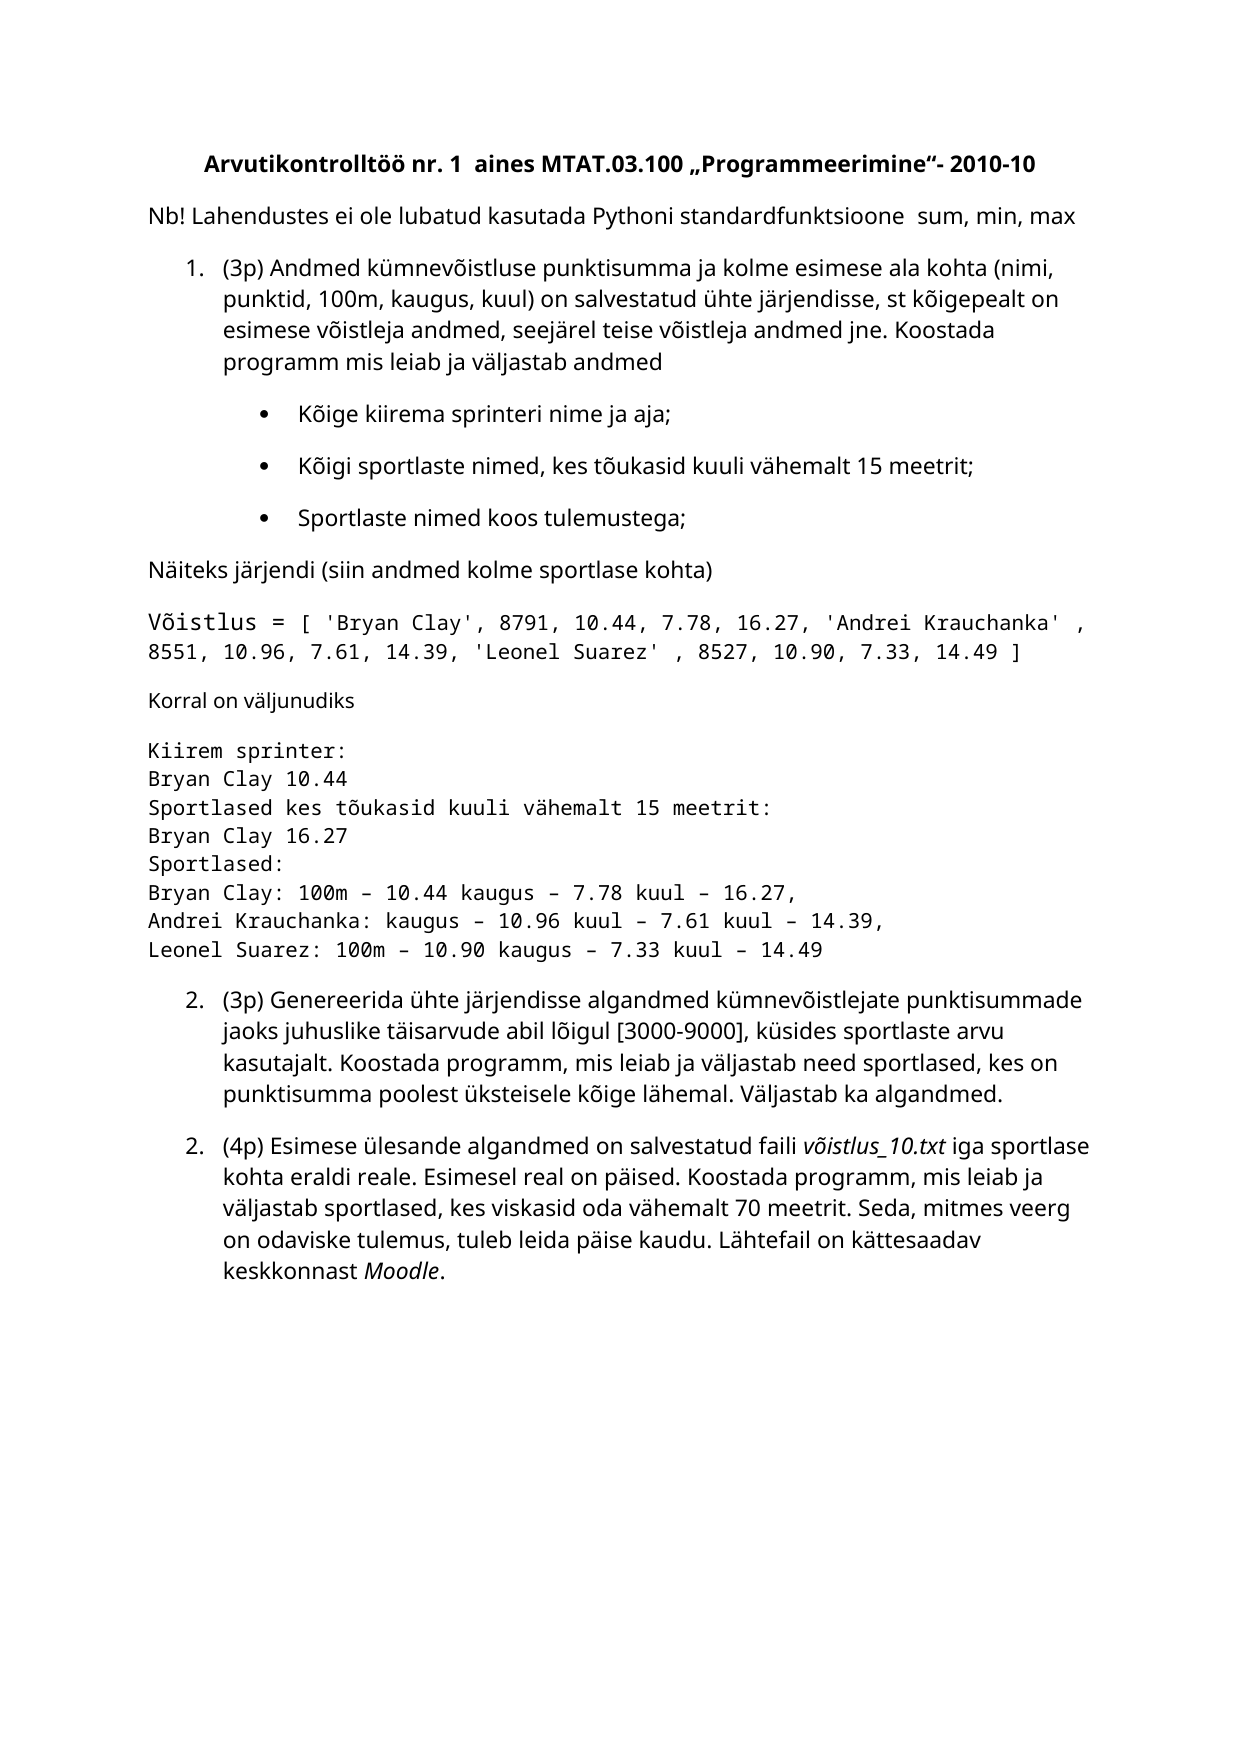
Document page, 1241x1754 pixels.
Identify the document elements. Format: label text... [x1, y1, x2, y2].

text Nb! Lahendustes ei ole lubatud kasutada Pythoni standardfunktsioone sum, min, max [148, 200, 1093, 231]
text Võistlus = [ 'Bryan Clay', 8791, 10.44, 7.78, 16.27, 'Andrei Krauchanka' , 8551, 10.96, 7.61, 14.39, 'Leonel Suarez' , 8527, 10.90, 7.33, 14.49 ] [148, 606, 1093, 666]
text Arvutikontrolltöö nr. 1 aines MTAT.03.100 „Programmeerimine“- 2010-10 [148, 148, 1093, 179]
text Kiirem sprinter: Bryan Clay 10.44 Sportlased kes tõukasid kuuli vähemalt 15 meetrit: Bryan Clay 16.27 Sportlased: Bryan Clay: 100m – 10.44 kaugus – 7.78 kuul – 16.27, Andrei Krauchanka: kaugus – 10.96 kuul – 7.61 kuul – 14.39, Leonel Suarez: 100m – 10.90 kaugus – 7.33 kuul – 14.49 [148, 736, 1093, 963]
list (4p) Esimese ülesande algandmed on salvestatud faili võistlus_10.txt iga sportlase kohta eraldi reale. Esimesel real on päised. Koostada programm, mis leiab ja väljastab sportlased, kes viskasid oda vähemalt 70 meetrit. Seda, mitmes veerg on odaviske tulemus, tuleb leida päise kaudu. Lähtefail on kättesaadav keskkonnast Moodle. [185, 1130, 1093, 1286]
text Näiteks järjendi (siin andmed kolme sportlase kohta) [148, 554, 1093, 585]
list Sportlaste nimed koos tulemustega; [260, 502, 1093, 533]
list Kõige kiirema sprinteri nime ja aja; [260, 398, 1093, 429]
text Korral on väljunudiks [148, 686, 1093, 715]
list (3p) Genereerida ühte järjendisse algandmed kümnevõistlejate punktisummade jaoks juhuslike täisarvude abil lõigul [3000-9000], küsides sportlaste arvu kasutajalt. Koostada programm, mis leiab ja väljastab need sportlased, kes on punktisumma poolest üksteisele kõige lähemal. Väljastab ka algandmed. [185, 984, 1093, 1109]
list Kõigi sportlaste nimed, kes tõukasid kuuli vähemalt 15 meetrit; [260, 450, 1093, 481]
list (3p) Andmed kümnevõistluse punktisumma ja kolme esimese ala kohta (nimi, punktid, 100m, kaugus, kuul) on salvestatud ühte järjendisse, st kõigepealt on esimese võistleja andmed, seejärel teise võistleja andmed jne. Koostada programm mis leiab ja väljastab andmed [185, 252, 1093, 377]
